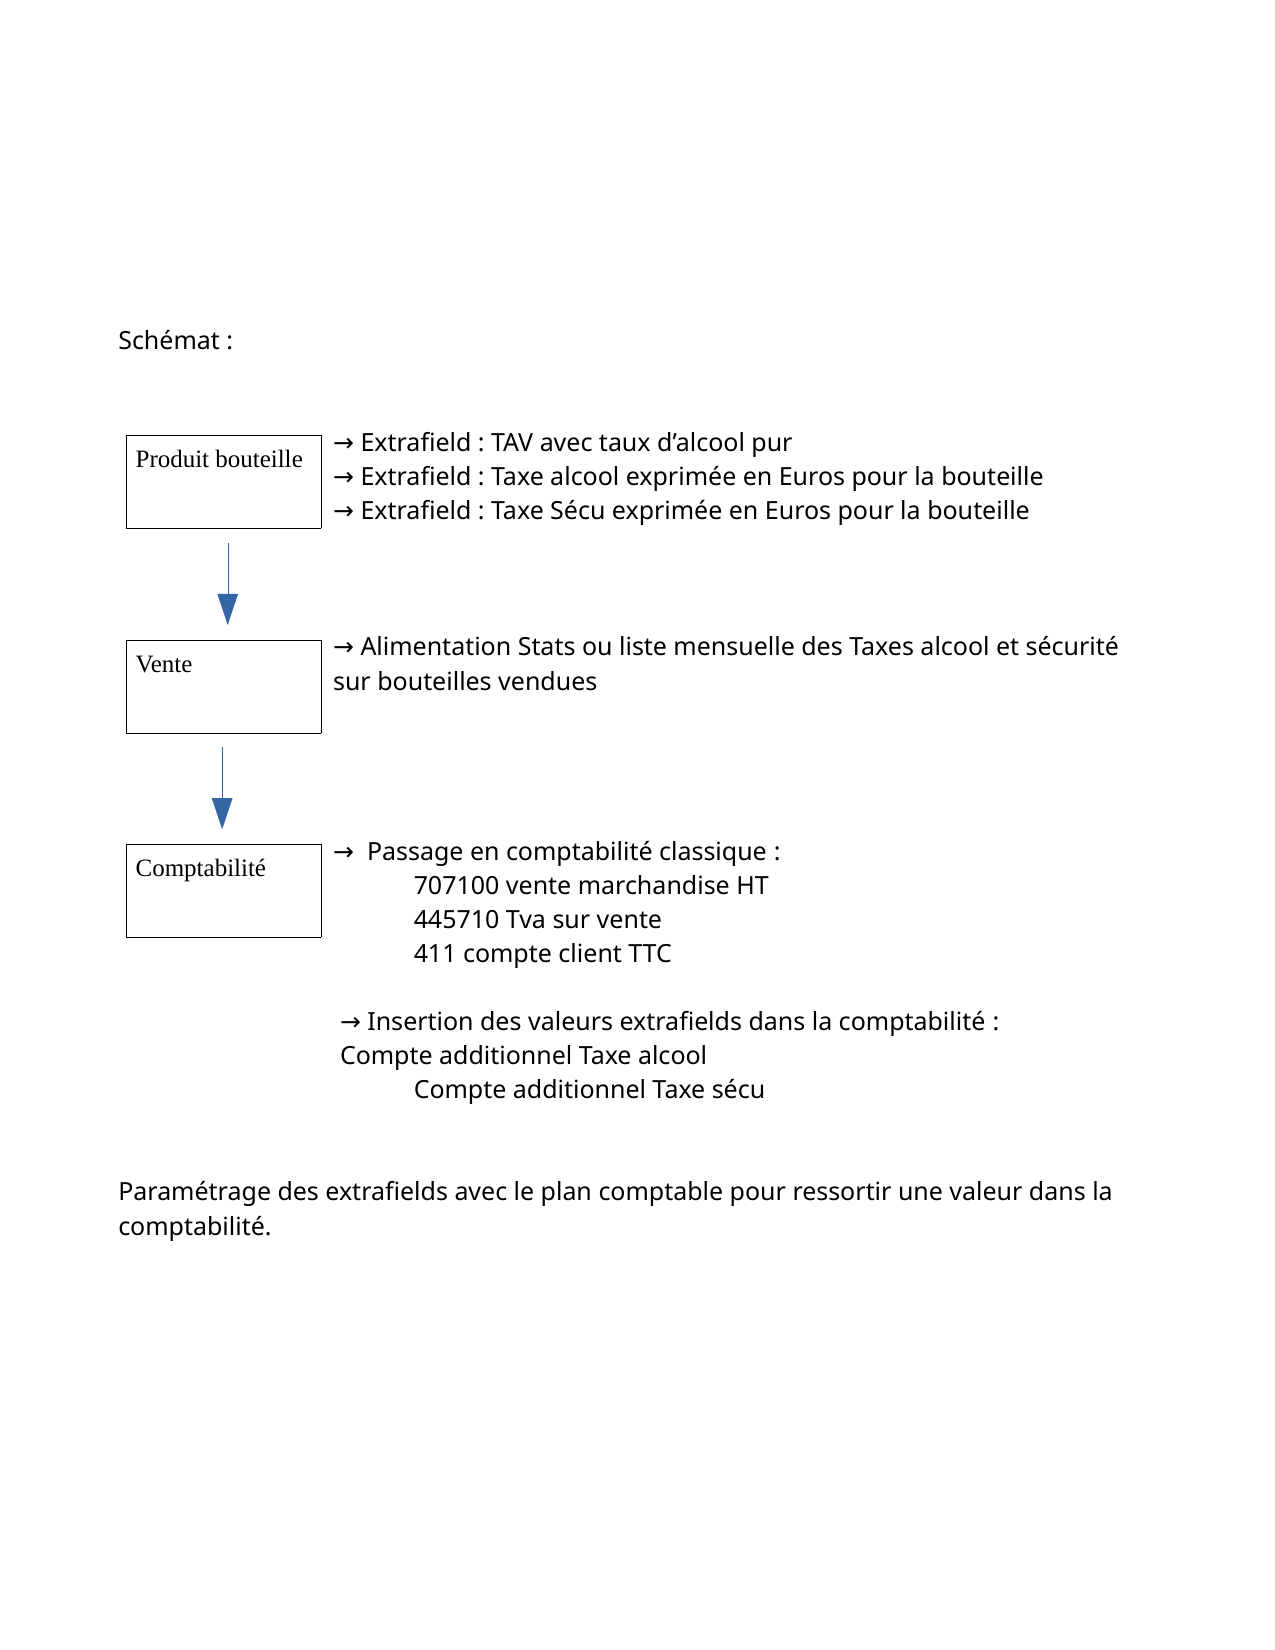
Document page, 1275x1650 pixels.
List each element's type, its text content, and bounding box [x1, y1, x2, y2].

text Paramétrage des extrafields avec le plan comptable pour ressortir une valeur dans la comptabilité. [118, 1174, 1157, 1242]
text → Passage en comptabilité classique : [127, 845, 321, 937]
text 411 compte client TTC [118, 936, 1157, 970]
text → Extrafield : Taxe Sécu exprimée en Euros pour la bouteille [322, 493, 1157, 527]
text → Alimentation Stats ou liste mensuelle des Taxes alcool et sécurité sur bouteilles vendues [127, 641, 321, 733]
text → Extrafield : TAV avec taux d’alcool pur [127, 436, 321, 528]
text → Extrafield : TAV avec taux d’alcool pur [118, 425, 1157, 459]
text → Extrafield : Taxe alcool exprimée en Euros pour la bouteille [322, 459, 1157, 493]
text 445710 Tva sur vente [322, 902, 1157, 936]
text → Alimentation Stats ou liste mensuelle des Taxes alcool et sécurité sur bouteilles vendues [118, 629, 1157, 697]
text → Insertion des valeurs extrafields dans la comptabilité : Compte additionnel Taxe alcool [118, 1004, 1157, 1072]
text Compte additionnel Taxe sécu [118, 1072, 1157, 1106]
text Schémat : [118, 322, 1157, 357]
text Vente [135, 649, 312, 677]
text 707100 vente marchandise HT [322, 867, 1157, 902]
text → Passage en comptabilité classique : [118, 833, 1157, 867]
text Produit bouteille [135, 444, 312, 473]
text Comptabilité [135, 853, 312, 882]
